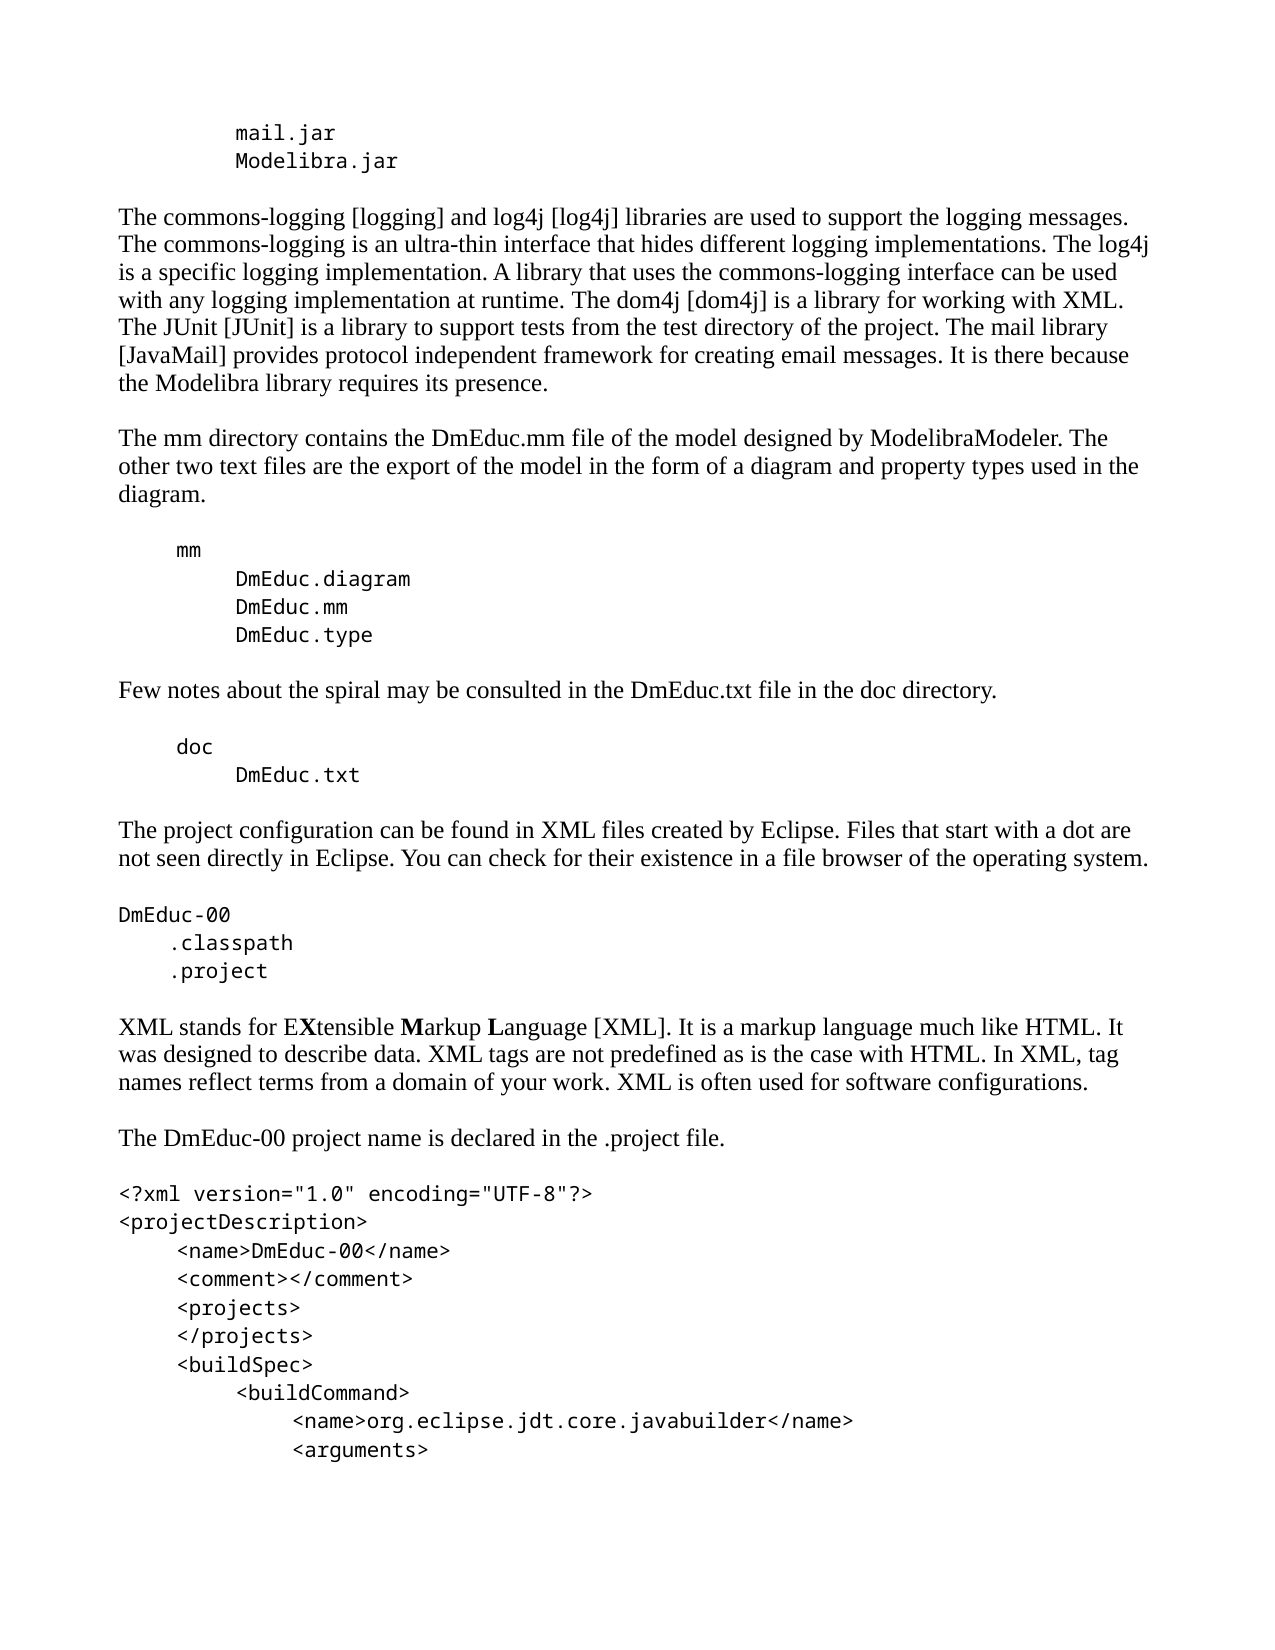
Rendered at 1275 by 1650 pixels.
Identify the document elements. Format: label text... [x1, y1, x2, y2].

text XML stands for EXtensible Markup Language [XML]. It is a markup language much like HTML. It was designed to describe data. XML tags are not predefined as is the case with HTML. In XML, tag names reflect terms from a domain of your work. XML is often used for software configurations. [118, 1013, 1157, 1096]
text <name>org.eclipse.jdt.core.javabuilder</name> [118, 1407, 1157, 1435]
text <?xml version="1.0" encoding="UTF-8"?> [118, 1179, 1157, 1207]
text DmEduc-00 [118, 900, 1157, 928]
text Modelibra.jar [118, 147, 1157, 175]
text doc [118, 732, 1157, 761]
text <buildCommand> [118, 1378, 1157, 1407]
text DmEduc.diagram [118, 564, 1157, 592]
text <projects> [118, 1293, 1157, 1321]
text .project [118, 957, 1157, 985]
text mail.jar [118, 118, 1157, 147]
text Few notes about the spiral may be consulted in the DmEduc.txt file in the doc directory. [118, 677, 1157, 704]
text mm [118, 535, 1157, 564]
text DmEduc.type [118, 621, 1157, 649]
text DmEduc.txt [118, 761, 1157, 789]
text The commons-logging [logging] and log4j [log4j] libraries are used to support the logging messages. The commons-logging is an ultra-thin interface that hides different logging implementations. The log4j is a specific logging implementation. A library that uses the commons-logging interface can be used with any logging implementation at runtime. The dom4j [dom4j] is a library for working with XML. The JUnit [JUnit] is a library to support tests from the test directory of the project. The mail library [JavaMail] provides protocol independent framework for creating email messages. It is there because the Modelibra library requires its presence. [118, 203, 1157, 397]
text <projectDescription> [118, 1207, 1157, 1236]
text <buildSpec> [118, 1350, 1157, 1378]
text <arguments> [118, 1435, 1157, 1463]
text </projects> [118, 1321, 1157, 1350]
text .classpath [118, 928, 1157, 957]
text DmEduc.mm [118, 592, 1157, 621]
text The project configuration can be found in XML files created by Eclipse. Files that start with a dot are not seen directly in Eclipse. You can check for their existence in a file browser of the operating system. [118, 817, 1157, 872]
text <name>DmEduc-00</name> [118, 1236, 1157, 1264]
text The mm directory contains the DmEduc.mm file of the model designed by ModelibraModeler. The other two text files are the export of the model in the form of a diagram and property types used in the diagram. [118, 424, 1157, 507]
text The DmEduc-00 project name is declared in the .project file. [118, 1124, 1157, 1151]
text <comment></comment> [118, 1264, 1157, 1293]
